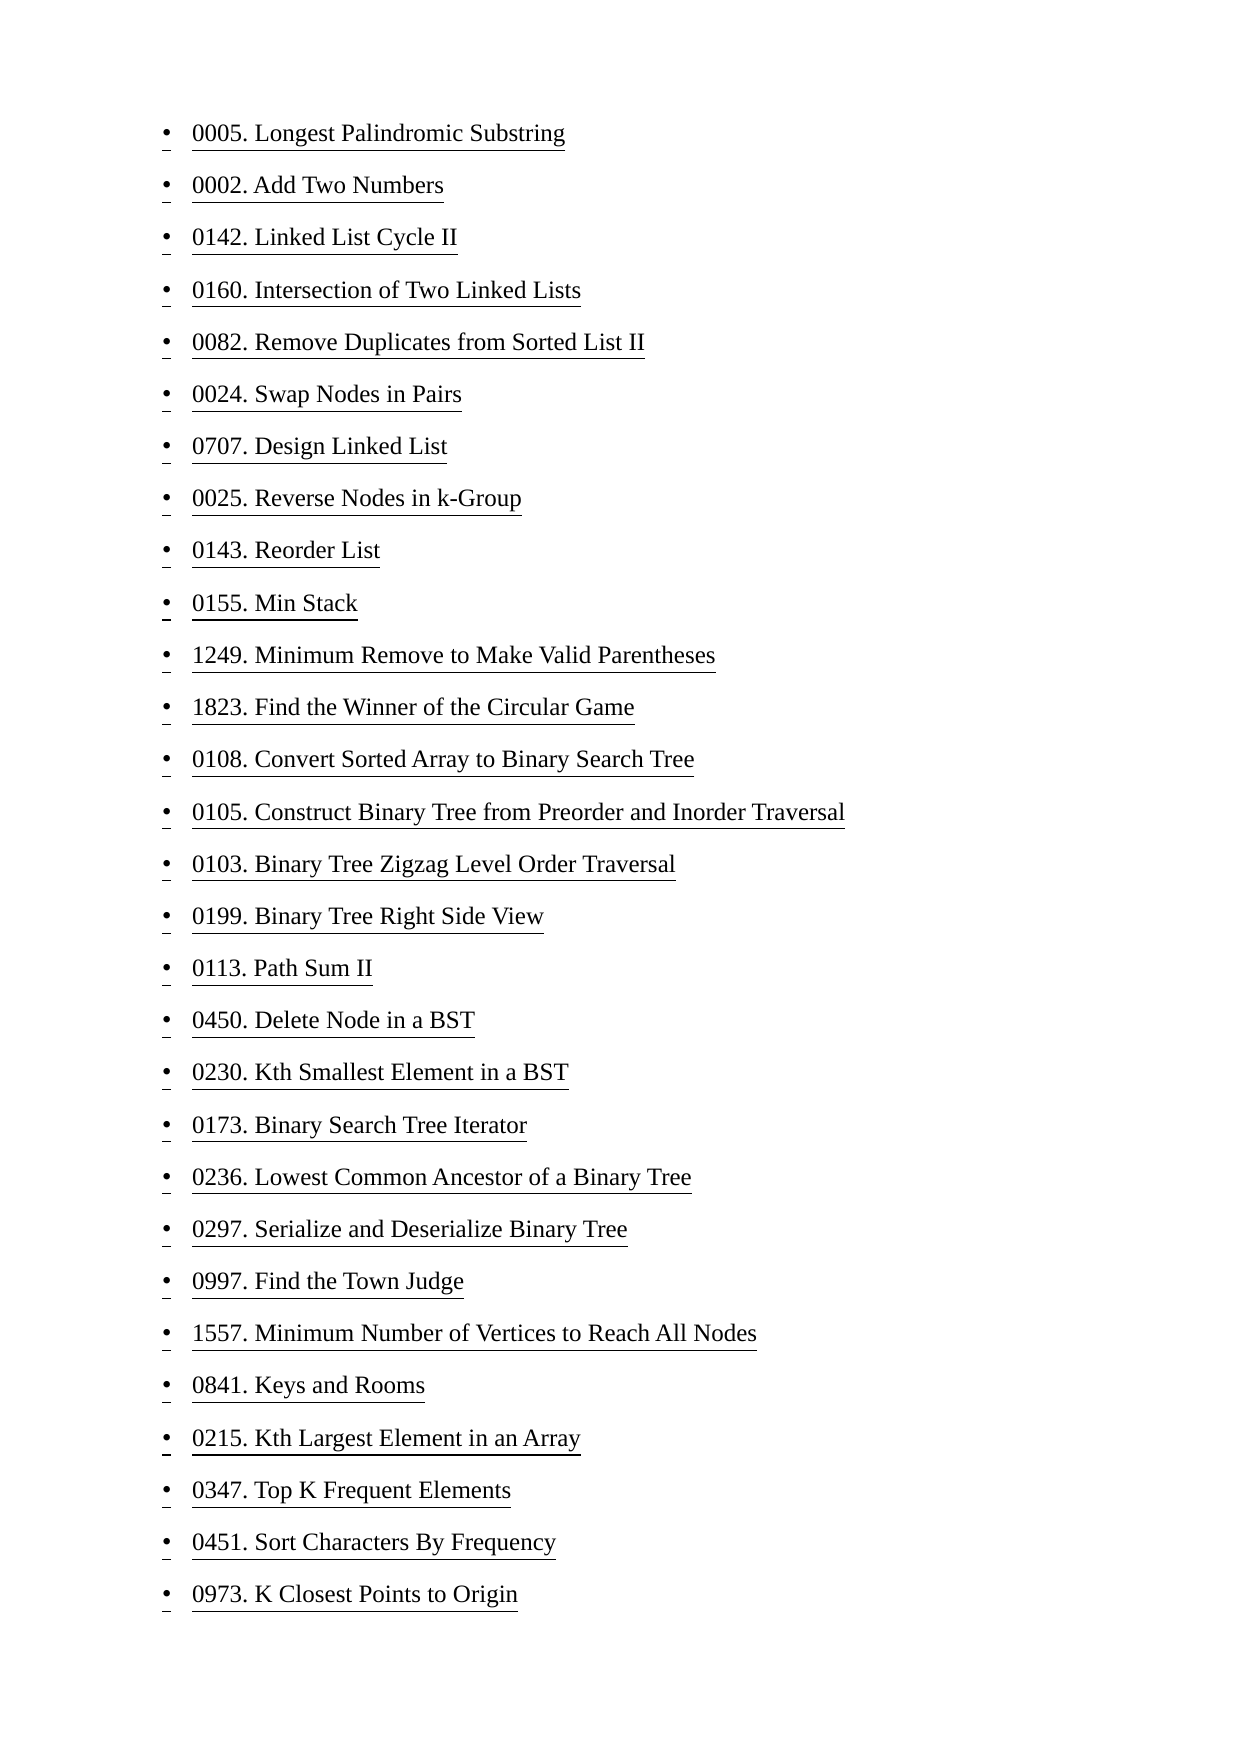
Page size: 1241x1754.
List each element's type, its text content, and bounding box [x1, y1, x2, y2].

list 1249. Minimum Remove to Make Valid Parentheses [162, 640, 1122, 673]
list 0160. Intersection of Two Linked Lists [162, 275, 1122, 307]
list 0113. Path Sum II [162, 953, 1122, 986]
list 0841. Keys and Rooms [162, 1371, 1122, 1403]
list 0108. Convert Sorted Array to Binary Search Tree [162, 744, 1122, 777]
list 0297. Serialize and Deserialize Binary Tree [162, 1214, 1122, 1247]
list 0451. Sort Characters By Frequency [162, 1527, 1122, 1560]
list 0155. Min Stack [162, 588, 1122, 621]
list 0002. Add Two Numbers [162, 170, 1122, 203]
list 0450. Delete Node in a BST [162, 1005, 1122, 1038]
list 0230. Kth Smallest Element in a BST [162, 1057, 1122, 1090]
list 0024. Swap Nodes in Pairs [162, 379, 1122, 412]
list 0973. K Closest Points to Origin [162, 1579, 1122, 1612]
list 0105. Construct Binary Tree from Preorder and Inorder Traversal [162, 797, 1122, 829]
list 0236. Lowest Common Ancestor of a Binary Tree [162, 1162, 1122, 1194]
list 0997. Find the Town Judge [162, 1266, 1122, 1299]
list 1823. Find the Winner of the Circular Game [162, 692, 1122, 725]
list 0215. Kth Largest Element in an Array [162, 1423, 1122, 1456]
list 0199. Binary Tree Right Side View [162, 901, 1122, 934]
list 0005. Longest Palindromic Substring [162, 118, 1122, 151]
list 0143. Reorder List [162, 536, 1122, 568]
list 0082. Remove Duplicates from Sorted List II [162, 327, 1122, 359]
list 1557. Minimum Number of Vertices to Reach All Nodes [162, 1318, 1122, 1351]
list 0103. Binary Tree Zigzag Level Order Traversal [162, 849, 1122, 881]
list 0173. Binary Search Tree Iterator [162, 1110, 1122, 1142]
list 0707. Design Linked List [162, 431, 1122, 464]
list 0025. Reverse Nodes in k-Group [162, 483, 1122, 516]
list 0142. Linked List Cycle II [162, 222, 1122, 255]
list 0347. Top K Frequent Elements [162, 1475, 1122, 1508]
